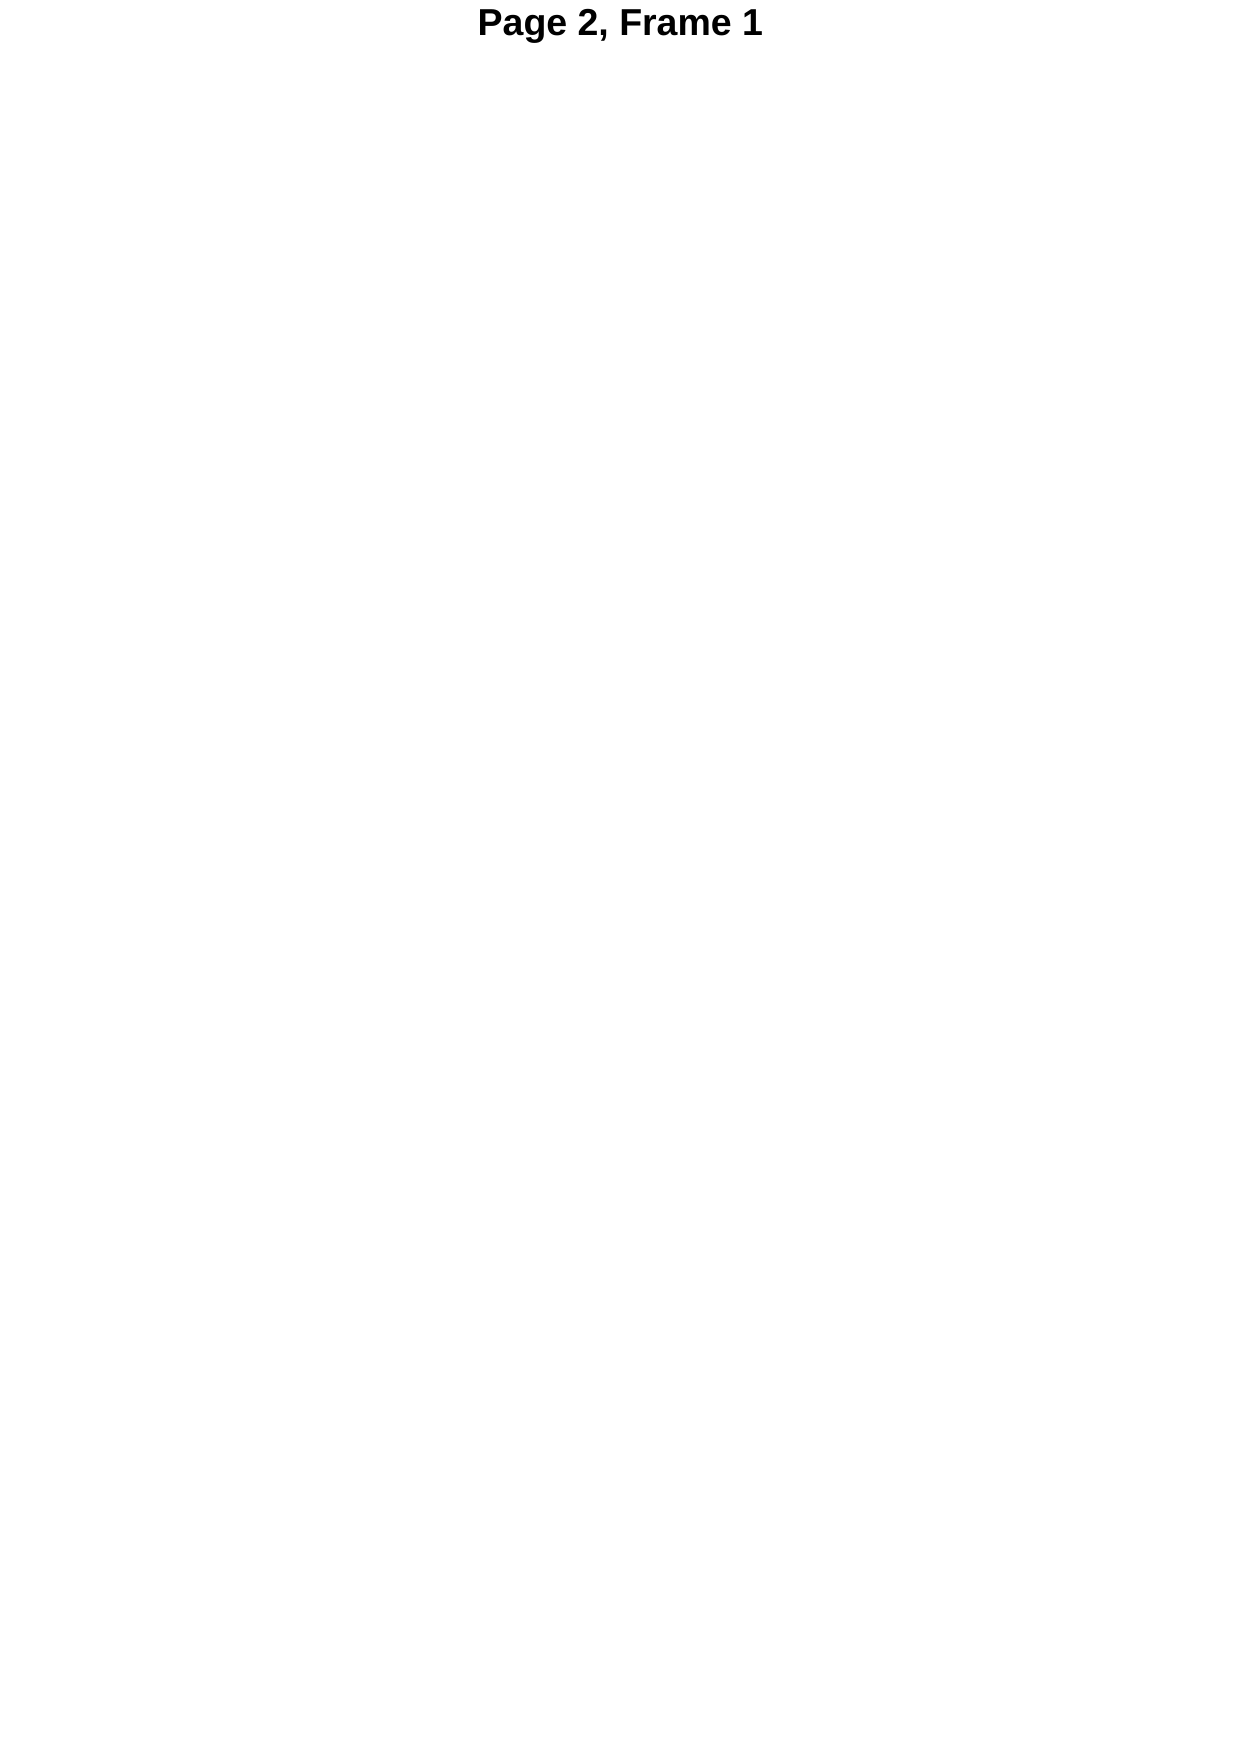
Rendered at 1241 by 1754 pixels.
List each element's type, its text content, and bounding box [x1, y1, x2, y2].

title Page 2, Frame 1 [0, 0, 1240, 43]
